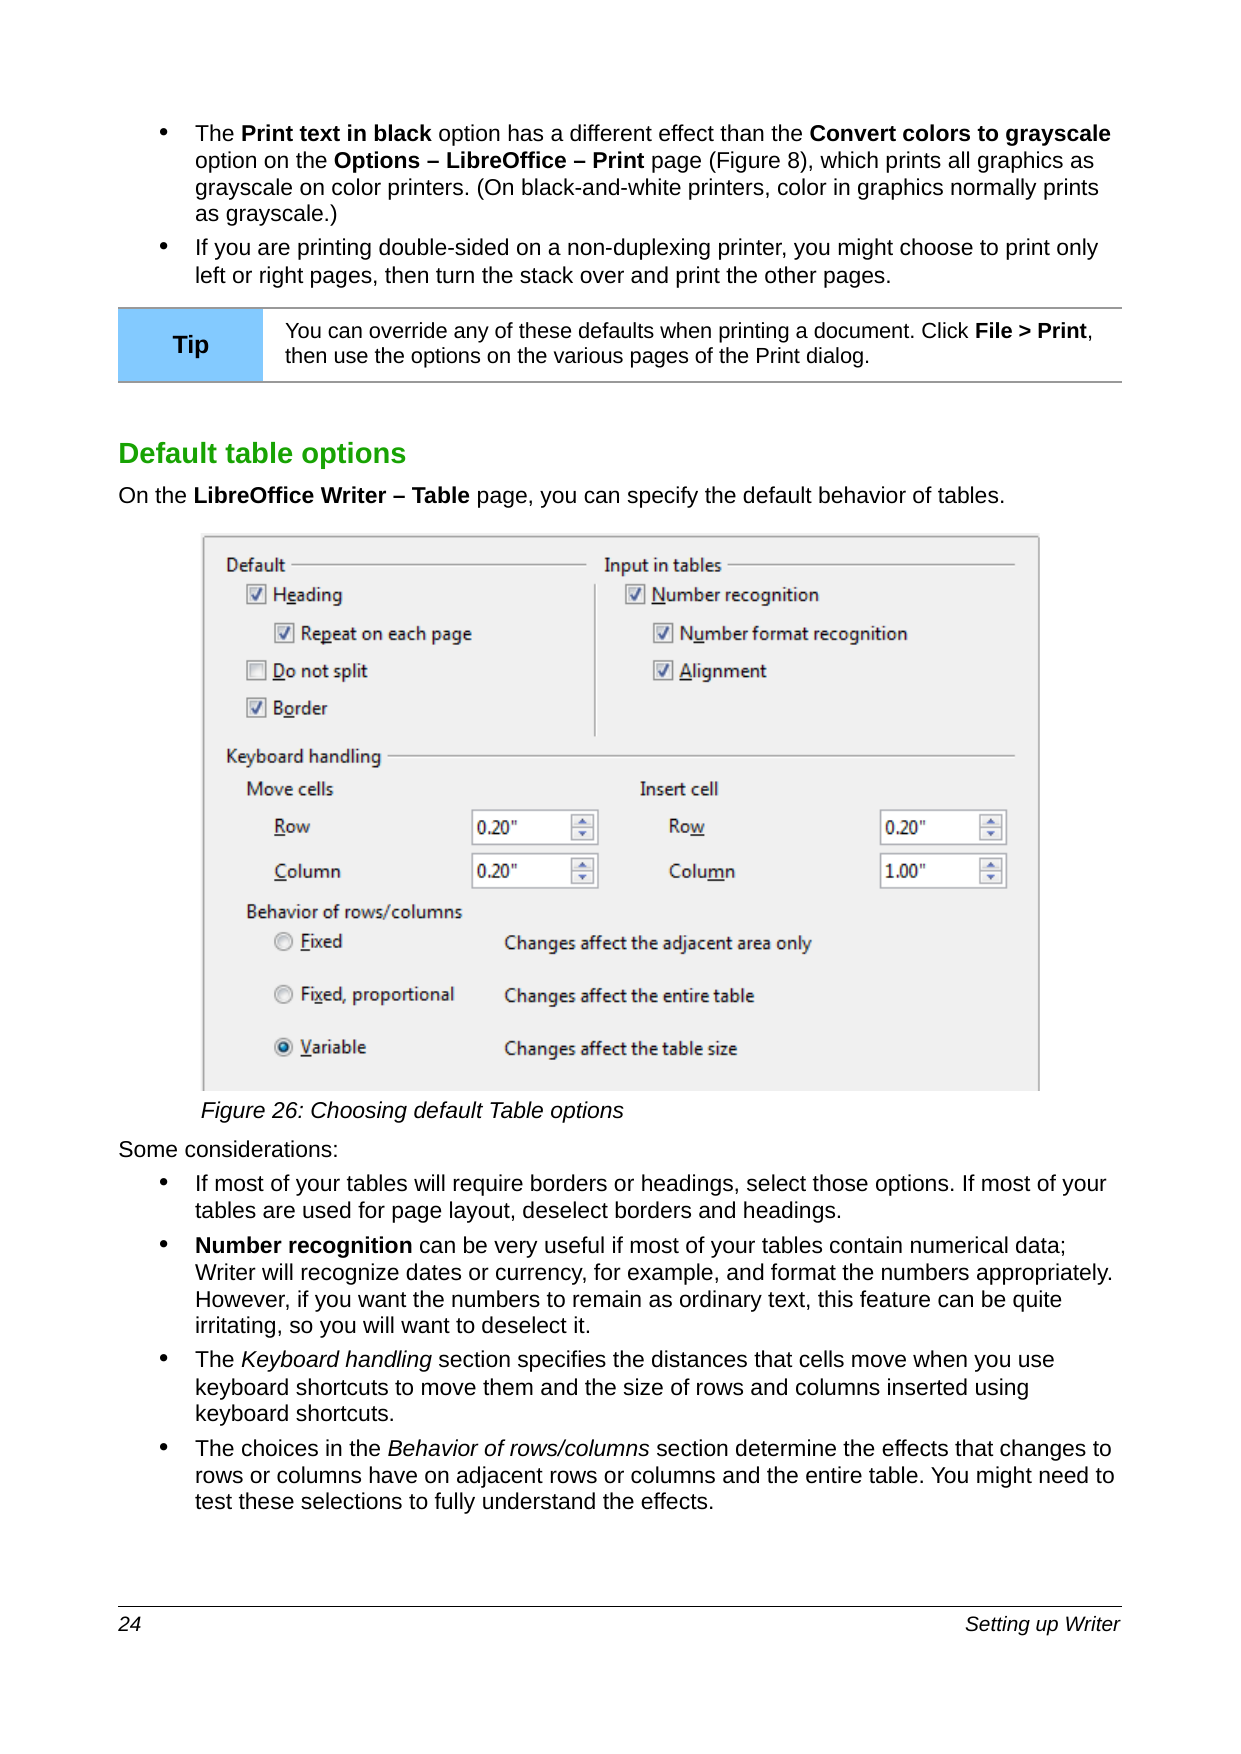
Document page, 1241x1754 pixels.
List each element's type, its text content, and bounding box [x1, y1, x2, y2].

text On the LibreOffice Writer – Table page, you can specify the default behavior of tables. [118, 482, 1122, 508]
list Some considerations: [118, 1136, 1122, 1162]
list If most of your tables will require borders or headings, select those options. If most of your tables are used for page layout, deselect borders and headings. [156, 1168, 1122, 1224]
text Figure 26: Choosing default Table options [201, 1097, 1040, 1123]
table_header You can override any of these defaults when printing a document. Click File > Print, then use the options on the various pages of the Print dialog. [264, 309, 1122, 381]
list Number recognition can be very useful if most of your tables contain numerical data; Writer will recognize dates or currency, for example, and format the numbers appropriately. However, if you want the numbers to remain as ordinary text, this feature can be quite irritating, so you will want to deselect it. [156, 1230, 1122, 1338]
subtitle Default table options [118, 436, 1122, 470]
list The Print text in black option has a different effect than the Convert colors to grayscale option on the Options – LibreOffice – Print page (Figure 8), which prints all graphics as grayscale on color printers. (On black-and-white printers, color in graphics normally prints as grayscale.) [156, 118, 1122, 226]
picture [200, 533, 1040, 1091]
table_header Tip [118, 309, 263, 381]
list If you are printing double-sided on a non-duplexing printer, you might choose to print only left or right pages, then turn the stack over and print the other pages. [156, 233, 1122, 288]
list The Keyboard handling section specifies the distances that cells move when you use keyboard shortcuts to move them and the size of rows and columns inserted using keyboard shortcuts. [156, 1344, 1122, 1426]
list The choices in the Behavior of rows/columns section determine the effects that changes to rows or columns have on adjacent rows or columns and the entire table. You might need to test these selections to fully understand the effects. [156, 1433, 1122, 1514]
